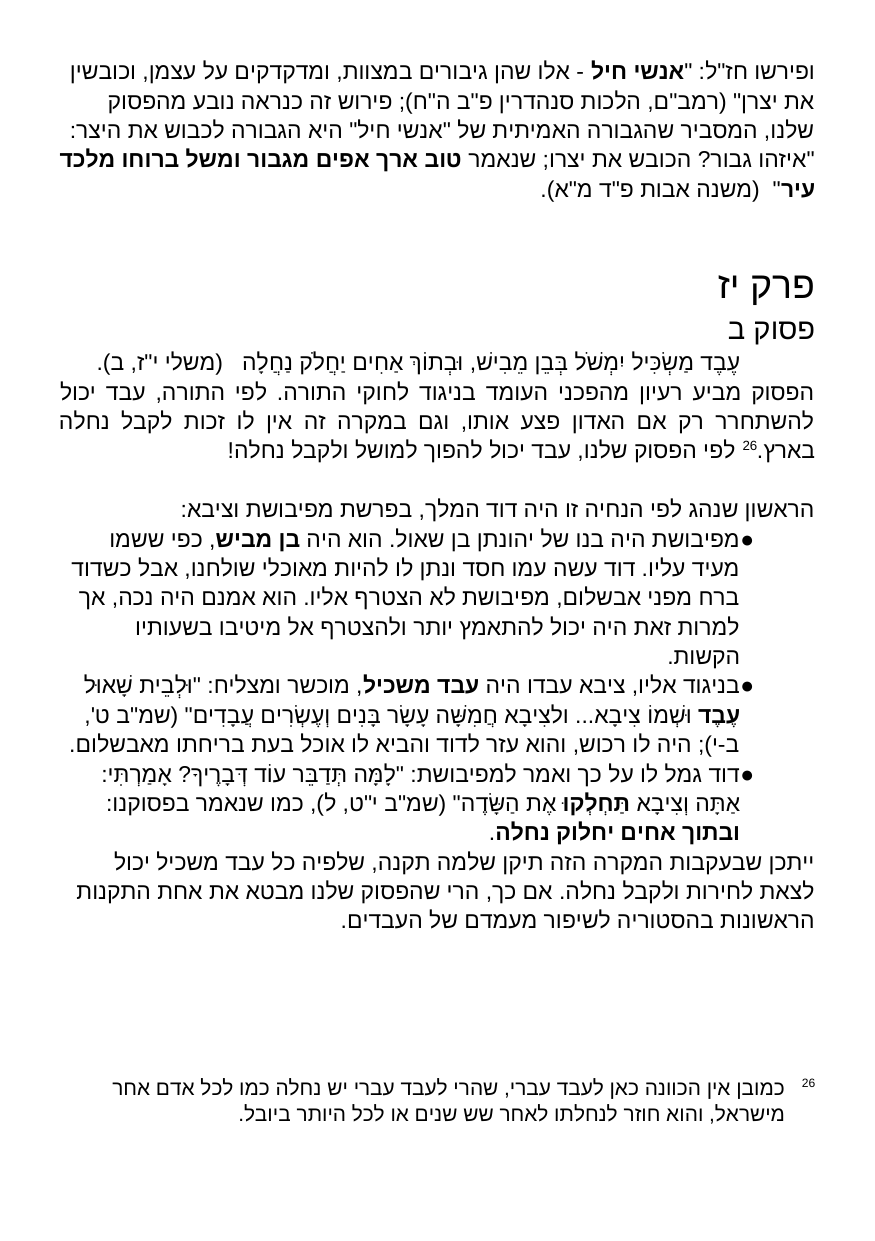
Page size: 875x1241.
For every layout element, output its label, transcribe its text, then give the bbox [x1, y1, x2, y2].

text כמובן אין הכוונה כאן לעבד עברי, שהרי לעבד עברי יש נחלה כמו לכל אדם אחר מישראל, והוא חוזר לנחלתו לאחר שש שנים או לכל היותר ביובל. [59, 1076, 815, 1126]
text פרק יז [59, 264, 815, 306]
text עֶבֶד מַשְׂכִּיל יִמְשֹׁל בְּבֵן מֵבִישׁ, וּבְתוֹךְ אַחִים יַחֲלֹק נַחֲלָה (משלי י"ז, ב). [59, 350, 740, 376]
text פסוק ב [59, 313, 815, 345]
text ופירשו חז"ל: "אנשי חיל - אלו שהן גיבורים במצוות, ומדקדקים על עצמן, וכובשין את יצרן" (רמב"ם, הלכות סנהדרין פ"ב ה"ח); פירוש זה כנראה נובע מהפסוק שלנו, המסביר שהגבורה האמיתית של "אנשי חיל" היא הגבורה לכבוש את היצר: "איזהו גבור? הכובש את יצרו; שנאמר טוב ארך אפים מגבור ומשל ברוחו מלכד עיר" (משנה אבות פ"ד מ"א). [59, 59, 815, 202]
list מפיבושת היה בנו של יהונתן בן שאול. הוא היה בן מביש, כפי ששמו מעיד עליו. דוד עשה עמו חסד ונתן לו להיות מאוכלי שולחנו, אבל כשדוד ברח מפני אבשלום, מפיבושת לא הצטרף אליו. הוא אמנם היה נכה, אך למרות זאת היה יכול להתאמץ יותר ולהצטרף אל מיטיבו בשעותיו הקשות. [59, 526, 778, 669]
list דוד גמל לו על כך ואמר למפיבושת: "לָמָּה תְּדַבֵּר עוֹד דְּבָרֶיךָ? אָמַרְתִּי: אַתָּה וְצִיבָא תַּחְלְקוּ אֶת הַשָּׂדֶה" (שמ"ב י"ט, ל), כמו שנאמר בפסוקנו: ובתוך אחים יחלוק נחלה. [59, 761, 778, 846]
text ייתכן שבעקבות המקרה הזה תיקן שלמה תקנה, שלפיה כל עבד משכיל יכול לצאת לחירות ולקבל נחלה. אם כך, הרי שהפסוק שלנו מבטא את אחת התקנות הראשונות בהסטוריה לשיפור מעמדם של העבדים. [59, 849, 815, 934]
text הראשון שנהג לפי הנחיה זו היה דוד המלך, בפרשת מפיבושת וציבא: [59, 497, 815, 523]
text הפסוק מביע רעיון מהפכני העומד בניגוד לחוקי התורה. לפי התורה, עבד יכול להשתחרר רק אם האדון פצע אותו, וגם במקרה זה אין לו זכות לקבל נחלה בארץ. לפי הפסוק שלנו, עבד יכול להפוך למושל ולקבל נחלה! [59, 379, 815, 464]
list בניגוד אליו, ציבא עבדו היה עבד משכיל, מוכשר ומצליח: "וּלְבֵית שָׁאוּל עֶבֶד וּשְׁמוֹ צִיבָא... ולצִיבָא חֲמִשָּׁה עָשָׂר בָּנִים וְעֶשְׂרִים עֲבָדִים" (שמ"ב ט', ב-י); היה לו רכוש, והוא עזר לדוד והביא לו אוכל בעת בריחתו מאבשלום. [59, 673, 778, 758]
